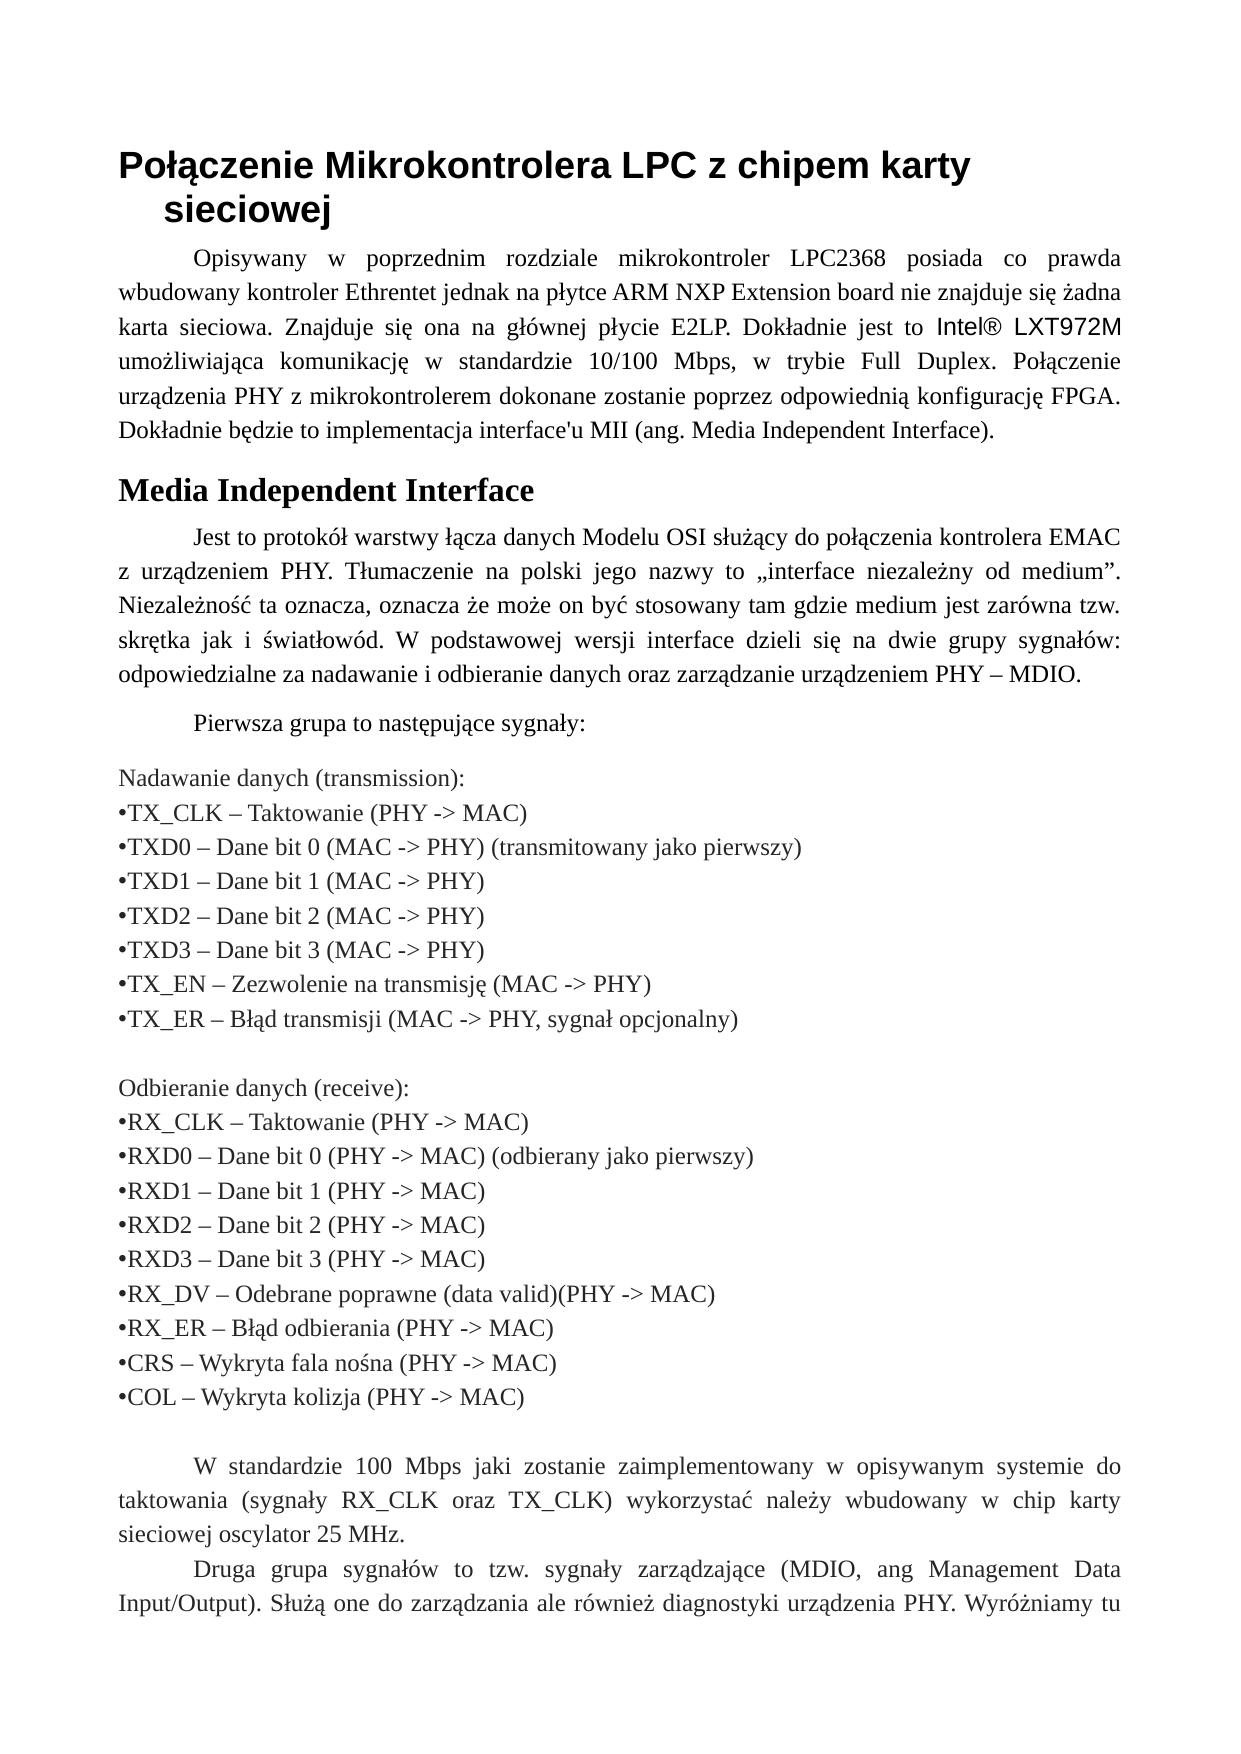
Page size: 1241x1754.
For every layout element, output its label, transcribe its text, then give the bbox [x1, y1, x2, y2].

list RXD2 – Dane bit 2 (PHY -> MAC) [118, 1204, 1122, 1239]
list TXD0 – Dane bit 0 (MAC -> PHY) (transmitowany jako pierwszy) [118, 826, 1122, 861]
subtitle Media Independent Interface [118, 471, 1122, 509]
text Druga grupa sygnałów to tzw. sygnały zarządzające (MDIO, ang Management Data Input/Output). Służą one do zarządzania ale również diagnostyki urządzenia PHY. Wyróżniamy tu [118, 1548, 1122, 1617]
list TX_EN – Zezwolenie na transmisję (MAC -> PHY) [118, 964, 1122, 998]
text Odbieranie danych (receive): [118, 1067, 1122, 1101]
list TX_ER – Błąd transmisji (MAC -> PHY, sygnał opcjonalny) [118, 998, 1122, 1033]
text Jest to protokół warstwy łącza danych Modelu OSI służący do połączenia kontrolera EMAC z urządzeniem PHY. Tłumaczenie na polski jego nazwy to „interface niezależny od medium”. Niezależność ta oznacza, oznacza że może on być stosowany tam gdzie medium jest zarówna tzw. skrętka jak i światłowód. W podstawowej wersji interface dzieli się na dwie grupy sygnałów: odpowiedzialne za nadawanie i odbieranie danych oraz zarządzanie urządzeniem PHY – MDIO. [118, 522, 1122, 688]
list RX_ER – Błąd odbierania (PHY -> MAC) [118, 1308, 1122, 1342]
list RXD0 – Dane bit 0 (PHY -> MAC) (odbierany jako pierwszy) [118, 1136, 1122, 1170]
list RXD3 – Dane bit 3 (PHY -> MAC) [118, 1239, 1122, 1273]
list COL – Wykryta kolizja (PHY -> MAC) [118, 1376, 1122, 1411]
list CRS – Wykryta fala nośna (PHY -> MAC) [118, 1342, 1122, 1376]
text Pierwsza grupa to następujące sygnały: [118, 708, 1122, 737]
list TXD1 – Dane bit 1 (MAC -> PHY) [118, 861, 1122, 895]
list RXD1 – Dane bit 1 (PHY -> MAC) [118, 1170, 1122, 1204]
text Opisywany w poprzednim rozdziale mikrokontroler LPC2368 posiada co prawda wbudowany kontroler Ethrentet jednak na płytce ARM NXP Extension board nie znajduje się żadna karta sieciowa. Znajduje się ona na głównej płycie E2LP. Dokładnie jest to Intel® LXT972M umożliwiająca komunikację w standardzie 10/100 Mbps, w trybie Full Duplex. Połączenie urządzenia PHY z mikrokontrolerem dokonane zostanie poprzez odpowiednią konfigurację FPGA. Dokładnie będzie to implementacja interface'u MII (ang. Media Independent Interface). [118, 243, 1122, 444]
list RX_DV – Odebrane poprawne (data valid)(PHY -> MAC) [118, 1273, 1122, 1308]
subtitle Połączenie Mikrokontrolera LPC z chipem karty sieciowej [118, 143, 1122, 230]
list TX_CLK – Taktowanie (PHY -> MAC) [118, 792, 1122, 826]
list TXD3 – Dane bit 3 (MAC -> PHY) [118, 929, 1122, 964]
text W standardzie 100 Mbps jaki zostanie zaimplementowany w opisywanym systemie do taktowania (sygnały RX_CLK oraz TX_CLK) wykorzystać należy wbudowany w chip karty sieciowej oscylator 25 MHz. [118, 1445, 1122, 1548]
list TXD2 – Dane bit 2 (MAC -> PHY) [118, 895, 1122, 929]
list RX_CLK – Taktowanie (PHY -> MAC) [118, 1101, 1122, 1136]
text Nadawanie danych (transmission): [118, 758, 1122, 792]
